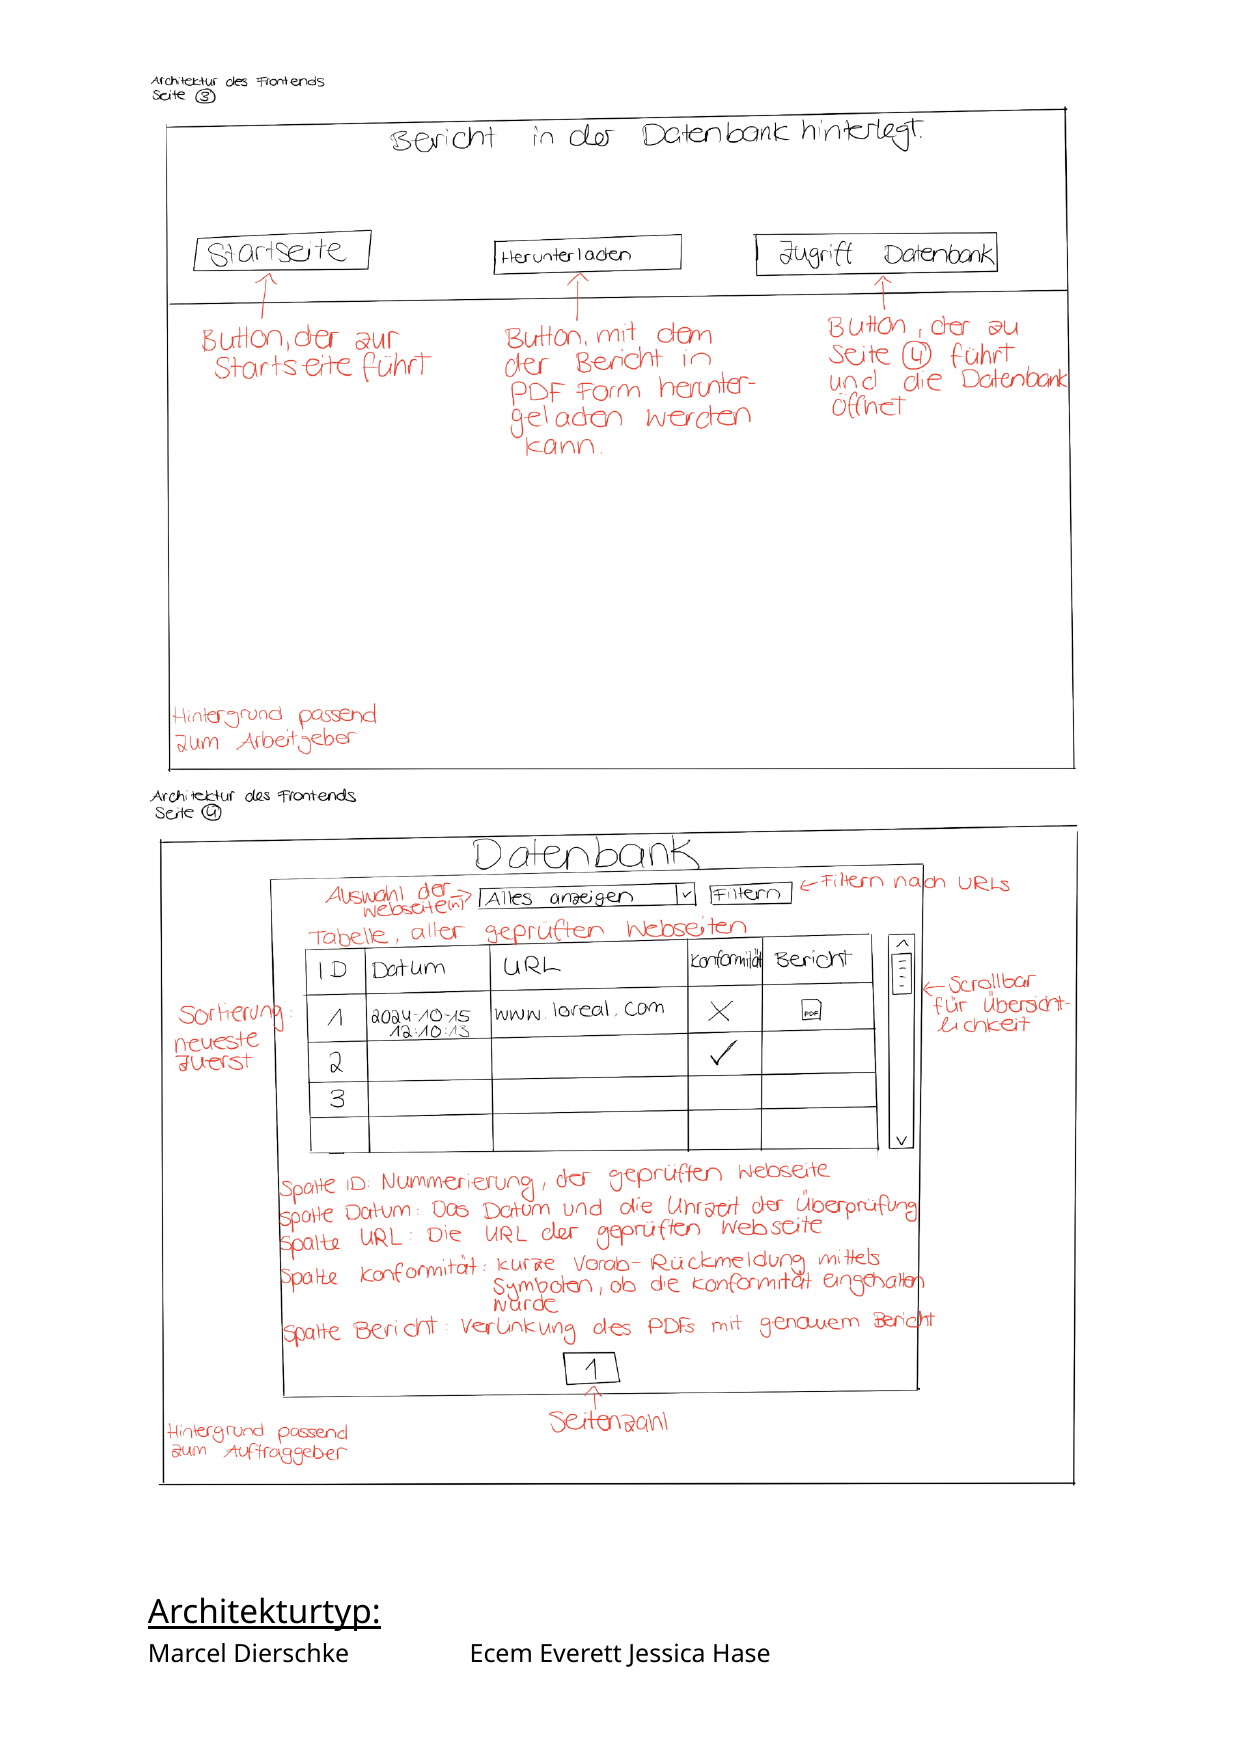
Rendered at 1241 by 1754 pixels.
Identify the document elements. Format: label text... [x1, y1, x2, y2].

text Architekturtyp: [148, 1588, 1093, 1634]
